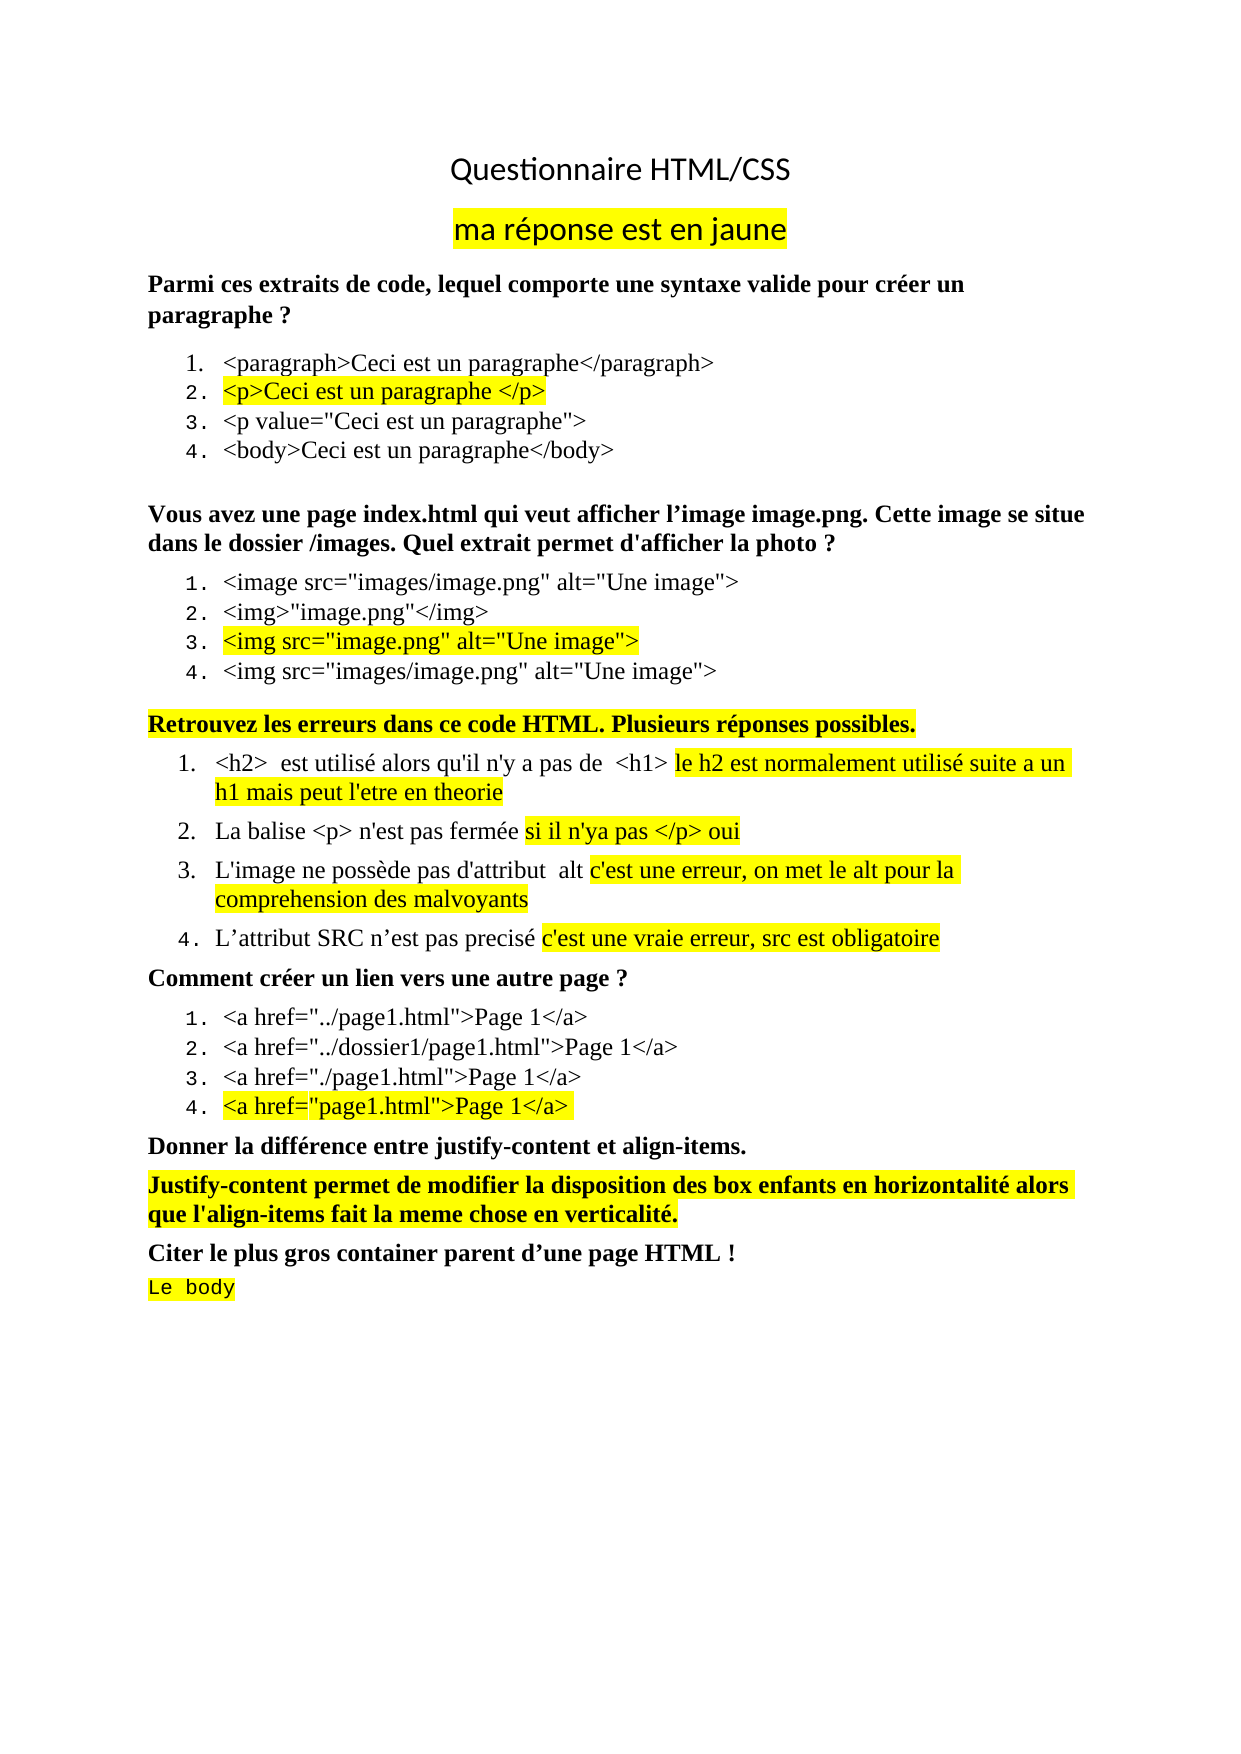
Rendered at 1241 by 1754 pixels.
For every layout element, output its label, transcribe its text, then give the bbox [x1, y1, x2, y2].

list <p value="Ceci est un paragraphe"> [185, 406, 1093, 436]
list <paragraph>Ceci est un paragraphe</paragraph> [185, 348, 1093, 376]
list <a href="../dossier1/page1.html">Page 1</a> [185, 1032, 1093, 1062]
text Parmi ces extraits de code, lequel comporte une syntaxe valide pour créer un paragraphe ? [148, 269, 1093, 329]
text Donner la différence entre justify-content et align-items. [148, 1131, 1093, 1160]
text Retrouvez les erreurs dans ce code HTML. Plusieurs réponses possibles. [148, 709, 1093, 738]
text Vous avez une page index.html qui veut afficher l’image image.png. Cette image se situe dans le dossier /images. Quel extrait permet d'afficher la photo ? [148, 499, 1093, 557]
list <img>"image.png"</img> [185, 597, 1093, 626]
list La balise <p> n'est pas fermée si il n'ya pas </p> oui [177, 816, 1093, 845]
list <a href="./page1.html">Page 1</a> [185, 1062, 1093, 1091]
list L’attribut SRC n’est pas precisé c'est une vraie erreur, src est obligatoire [177, 923, 1093, 953]
text Comment créer un lien vers une autre page ? [148, 963, 1093, 992]
list <image src="images/image.png" alt="Une image"> [185, 567, 1093, 597]
list <h2> est utilisé alors qu'il n'y a pas de <h1> le h2 est normalement utilisé suite a un h1 mais peut l'etre en theorie [177, 748, 1093, 806]
list <a href="../page1.html">Page 1</a> [185, 1002, 1093, 1032]
text ma réponse est en jaune [148, 208, 1093, 249]
text Justify-content permet de modifier la disposition des box enfants en horizontalité alors que l'align-items fait la meme chose en verticalité. [148, 1170, 1093, 1228]
list L'image ne possède pas d'attribut alt c'est une erreur, on met le alt pour la comprehension des malvoyants [177, 855, 1093, 913]
list <body>Ceci est un paragraphe</body> [185, 436, 1093, 465]
list <p>Ceci est un paragraphe </p> [185, 376, 1093, 406]
text Questionnaire HTML/CSS [148, 148, 1093, 188]
list <a href="page1.html">Page 1</a> [185, 1091, 1093, 1121]
list <img src="images/image.png" alt="Une image"> [185, 656, 1093, 685]
text Le body [148, 1277, 1093, 1301]
list <img src="image.png" alt="Une image"> [185, 626, 1093, 656]
text Citer le plus gros container parent d’une page HTML ! [148, 1238, 1093, 1267]
